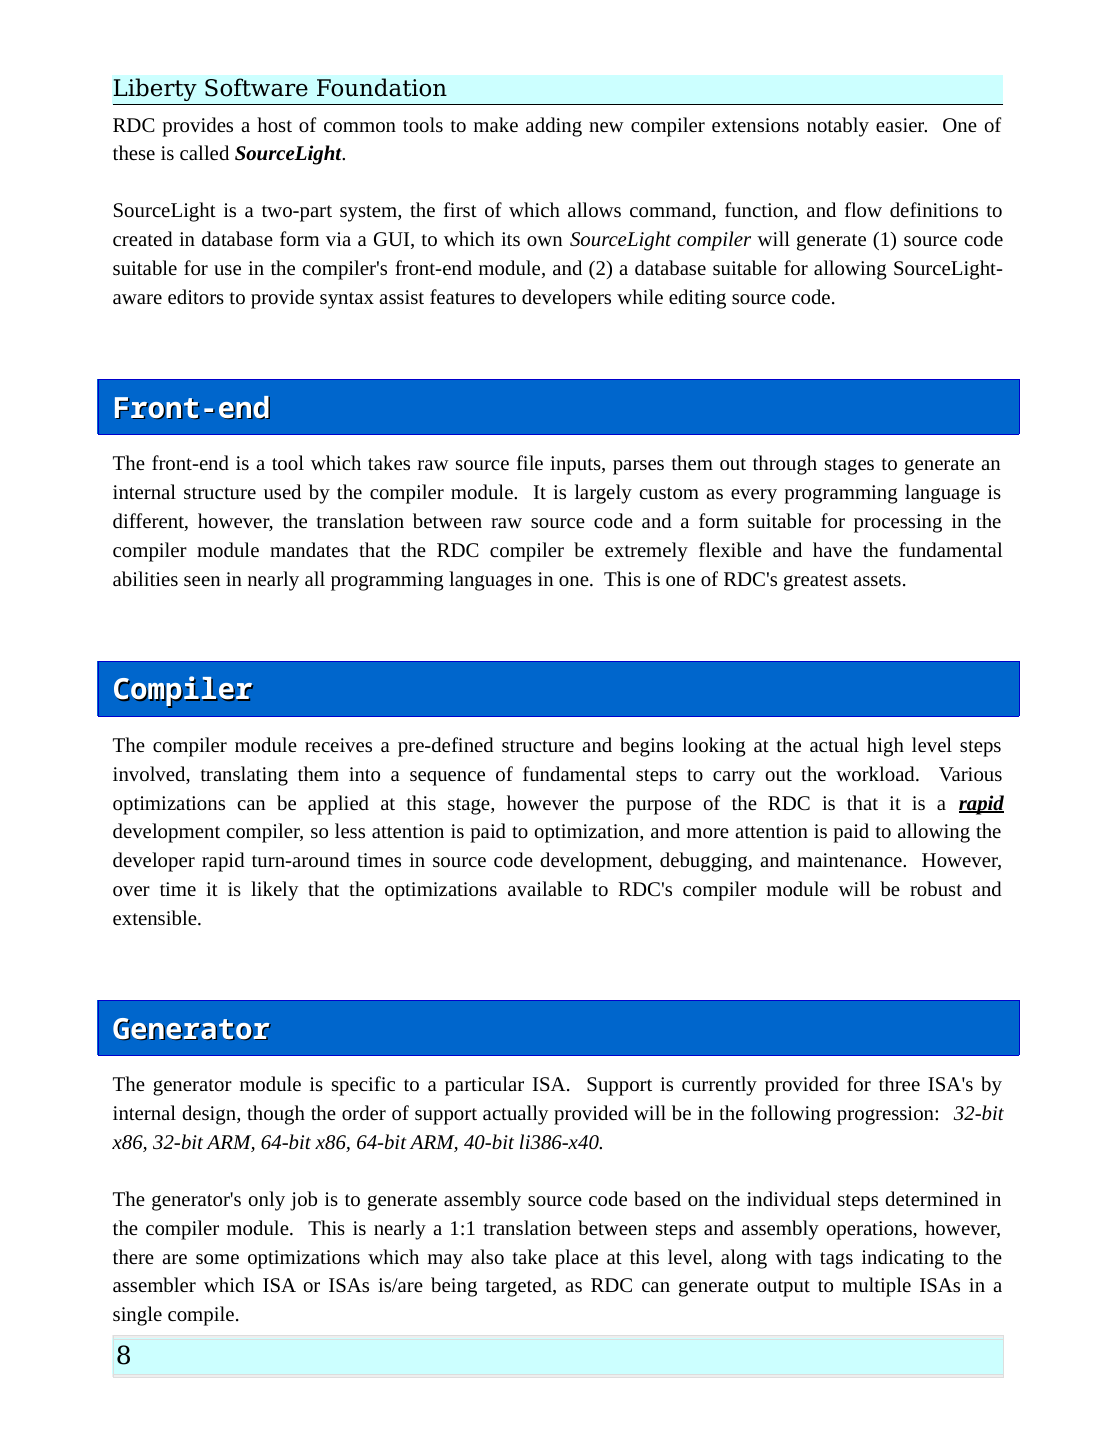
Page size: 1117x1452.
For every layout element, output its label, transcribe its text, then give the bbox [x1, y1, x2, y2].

text RDC provides a host of common tools to make adding new compiler extensions notably easier. One of these is called SourceLight. [112, 112, 1003, 165]
text The front-end is a tool which takes raw source file inputs, parses them out through stages to generate an internal structure used by the compiler module. It is largely custom as every programming language is different, however, the translation between raw source code and a form suitable for processing in the compiler module mandates that the RDC compiler be extremely flexible and have the fundamental abilities seen in nearly all programming languages in one. This is one of RDC's greatest assets. [112, 451, 1003, 591]
subtitle Generator [99, 1001, 1019, 1055]
subtitle Compiler [99, 662, 1019, 716]
subtitle Front-end [99, 380, 1019, 434]
text The generator module is specific to a particular ISA. Support is currently provided for three ISA's by internal design, though the order of support actually provided will be in the following progression: 32-bit x86, 32-bit ARM, 64-bit x86, 64-bit ARM, 40-bit li386-x40. [112, 1072, 1003, 1154]
text The generator's only job is to generate assembly source code based on the individual steps determined in the compiler module. This is nearly a 1:1 translation between steps and assembly operations, however, there are some optimizations which may also take place at this level, along with tags indicating to the assembler which ISA or ISAs is/are being targeted, as RDC can generate output to multiple ISAs in a single compile. [112, 1187, 1003, 1326]
text SourceLight is a two-part system, the first of which allows command, function, and flow definitions to created in database form via a GUI, to which its own SourceLight compiler will generate (1) source code suitable for use in the compiler's front-end module, and (2) a database suitable for allowing SourceLight-aware editors to provide syntax assist features to developers while editing source code. [112, 198, 1003, 309]
text The compiler module receives a pre-defined structure and begins looking at the actual high level steps involved, translating them into a sequence of fundamental steps to carry out the workload. Various optimizations can be applied at this stage, however the purpose of the RDC is that it is a rapid development compiler, so less attention is paid to optimization, and more attention is paid to allowing the developer rapid turn-around times in source code development, debugging, and maintenance. However, over time it is likely that the optimizations available to RDC's compiler module will be robust and extensible. [112, 733, 1003, 930]
